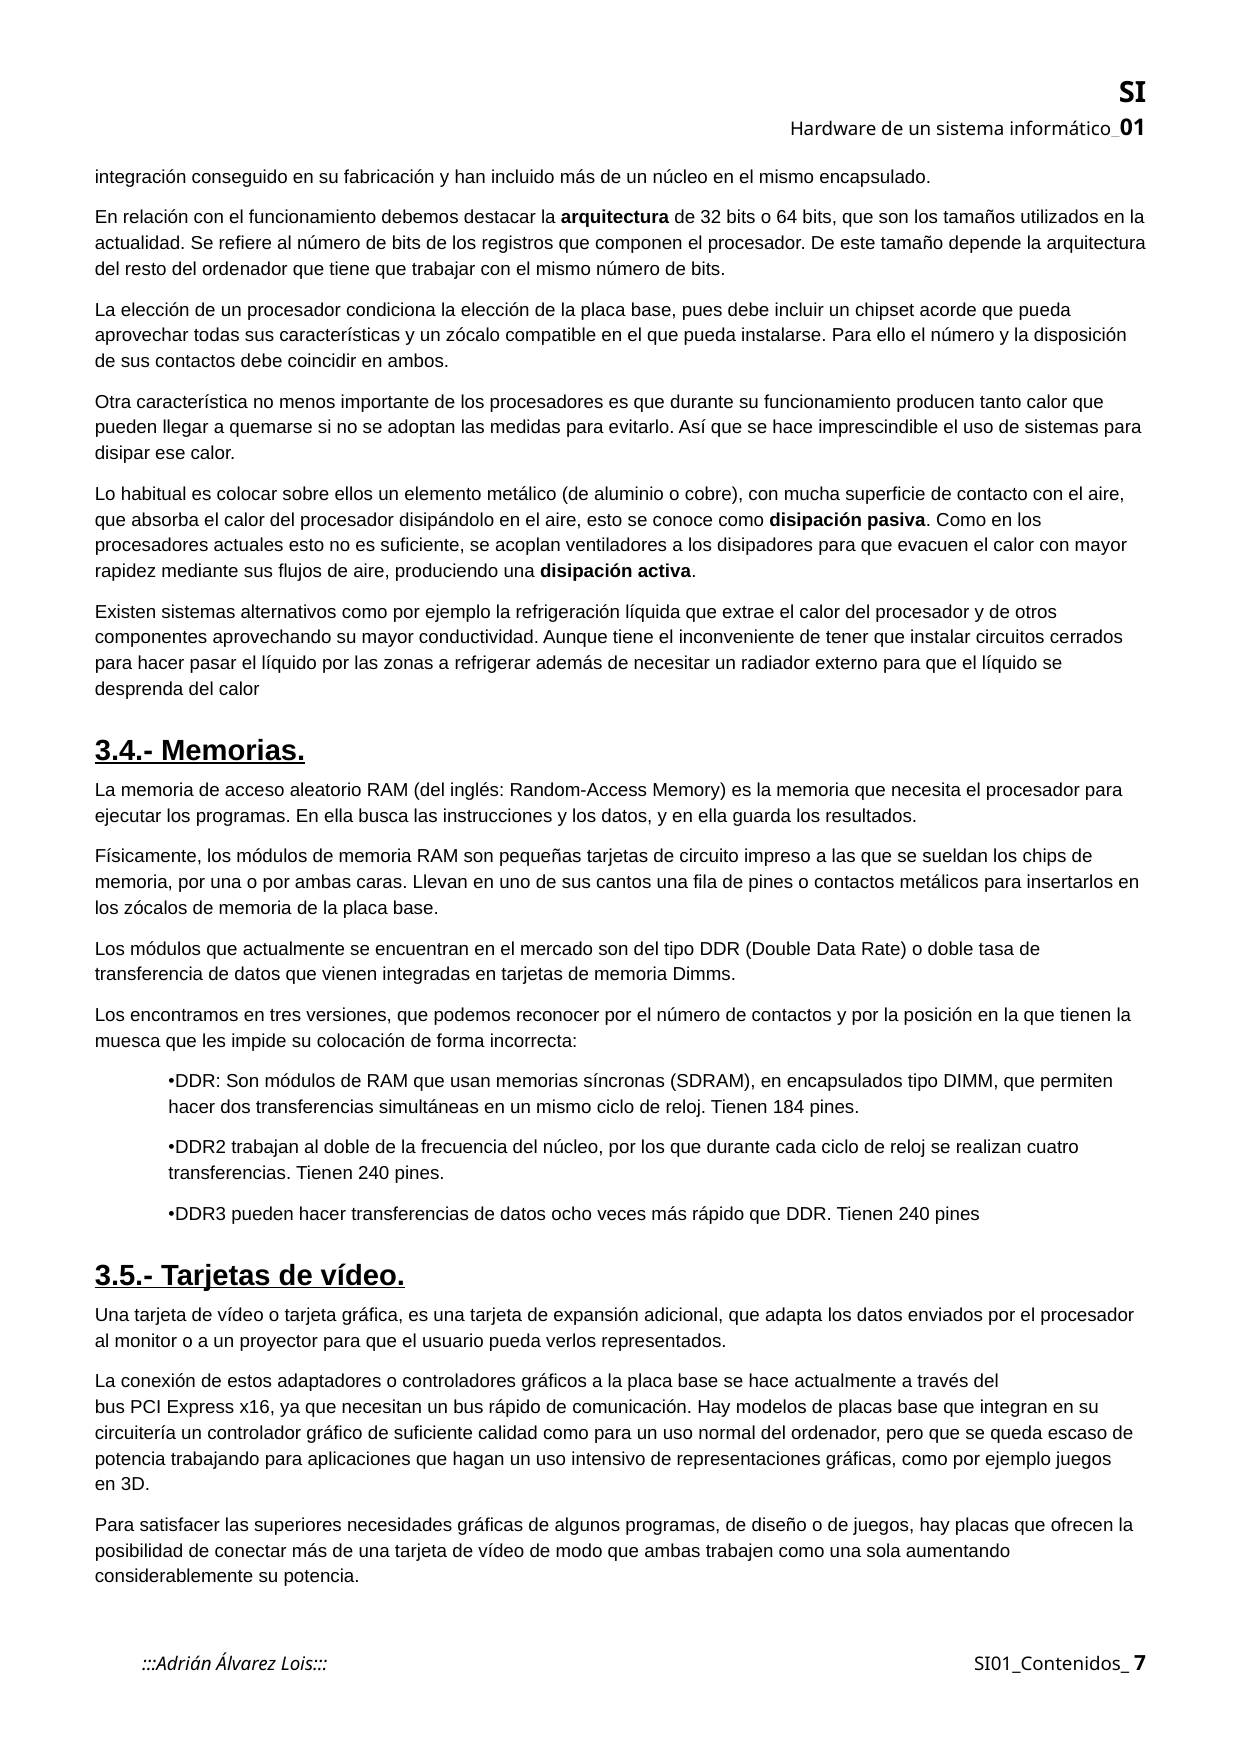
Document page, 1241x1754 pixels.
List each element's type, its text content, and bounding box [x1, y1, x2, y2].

text La memoria de acceso aleatorio RAM (del inglés: Random-Access Memory) es la memoria que necesita el procesador para ejecutar los programas. En ella busca las instrucciones y los datos, y en ella guarda los resultados. [94, 779, 1146, 826]
text La conexión de estos adaptadores o controladores gráficos a la placa base se hace actualmente a través del bus PCI Express x16, ya que necesitan un bus rápido de comunicación. Hay modelos de placas base que integran en su circuitería un controlador gráfico de suficiente calidad como para un uso normal del ordenador, pero que se queda escaso de potencia trabajando para aplicaciones que hagan un uso intensivo de representaciones gráficas, como por ejemplo juegos en 3D. [94, 1370, 1146, 1495]
text Existen sistemas alternativos como por ejemplo la refrigeración líquida que extrae el calor del procesador y de otros componentes aprovechando su mayor conductividad. Aunque tiene el inconveniente de tener que instalar circuitos cerrados para hacer pasar el líquido por las zonas a refrigerar además de necesitar un radiador externo para que el líquido se desprenda del calor [94, 600, 1146, 699]
text Lo habitual es colocar sobre ellos un elemento metálico (de aluminio o cobre), con mucha superficie de contacto con el aire, que absorba el calor del procesador disipándolo en el aire, esto se conoce como disipación pasiva. Como en los procesadores actuales esto no es suficiente, se acoplan ventiladores a los disipadores para que evacuen el calor con mayor rapidez mediante sus flujos de aire, produciendo una disipación activa. [94, 482, 1146, 582]
text Una tarjeta de vídeo o tarjeta gráfica, es una tarjeta de expansión adicional, que adapta los datos enviados por el procesador al monitor o a un proyector para que el usuario pueda verlos representados. [94, 1304, 1146, 1351]
text Para satisfacer las superiores necesidades gráficas de algunos programas, de diseño o de juegos, hay placas que ofrecen la posibilidad de conectar más de una tarjeta de vídeo de modo que ambas trabajen como una sola aumentando considerablemente su potencia. [94, 1514, 1146, 1587]
list DDR: Son módulos de RAM que usan memorias síncronas (SDRAM), en encapsulados tipo DIMM, que permiten hacer dos transferencias simultáneas en un mismo ciclo de reloj. Tienen 184 pines. [94, 1070, 1146, 1117]
text Los módulos que actualmente se encuentran en el mercado son del tipo DDR (Double Data Rate) o doble tasa de transferencia de datos que vienen integradas en tarjetas de memoria Dimms. [94, 937, 1146, 985]
list DDR3 pueden hacer transferencias de datos ocho veces más rápido que DDR. Tienen 240 pines [94, 1202, 1146, 1224]
text La elección de un procesador condiciona la elección de la placa base, pues debe incluir un chipset acorde que pueda aprovechar todas sus características y un zócalo compatible en el que pueda instalarse. Para ello el número y la disposición de sus contactos debe coincidir en ambos. [94, 298, 1146, 372]
text Físicamente, los módulos de memoria RAM son pequeñas tarjetas de circuito impreso a las que se sueldan los chips de memoria, por una o por ambas caras. Llevan en uno de sus cantos una fila de pines o contactos metálicos para insertarlos en los zócalos de memoria de la placa base. [94, 845, 1146, 918]
text integración conseguido en su fabricación y han incluido más de un núcleo en el mismo encapsulado. [94, 166, 1146, 187]
text Los encontramos en tres versiones, que podemos reconocer por el número de contactos y por la posición en la que tienen la muesca que les impide su colocación de forma incorrecta: [94, 1003, 1146, 1051]
text Otra característica no menos importante de los procesadores es que durante su funcionamiento producen tanto calor que pueden llegar a quemarse si no se adoptan las medidas para evitarlo. Así que se hace imprescindible el uso de sistemas para disipar ese calor. [94, 390, 1146, 464]
subtitle 3.5.- Tarjetas de vídeo. [94, 1258, 1146, 1291]
list DDR2 trabajan al doble de la frecuencia del núcleo, por los que durante cada ciclo de reloj se realizan cuatro transferencias. Tienen 240 pines. [94, 1136, 1146, 1184]
subtitle 3.4.- Memorias. [94, 733, 1146, 766]
text En relación con el funcionamiento debemos destacar la arquitectura de 32 bits o 64 bits, que son los tamaños utilizados en la actualidad. Se refiere al número de bits de los registros que componen el procesador. De este tamaño depende la arquitectura del resto del ordenador que tiene que trabajar con el mismo número de bits. [94, 206, 1146, 279]
